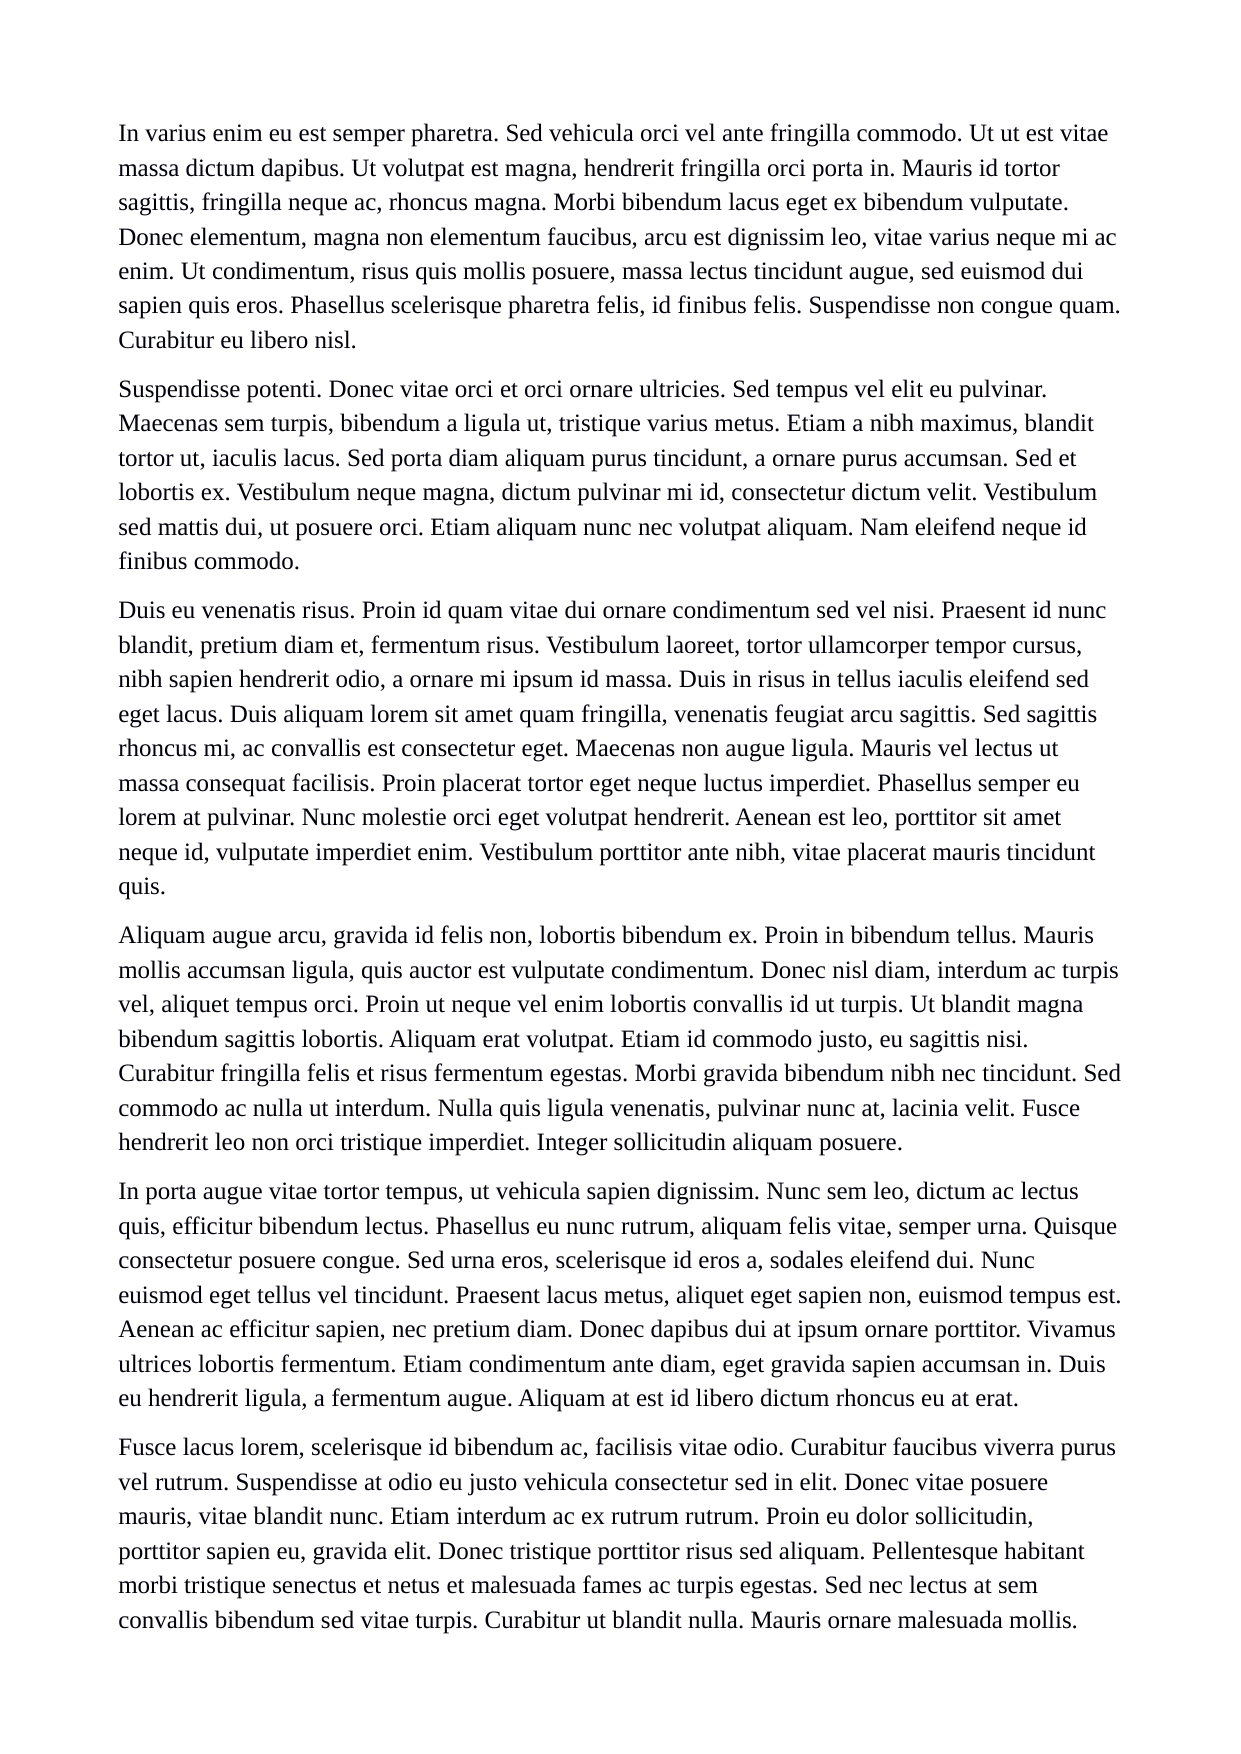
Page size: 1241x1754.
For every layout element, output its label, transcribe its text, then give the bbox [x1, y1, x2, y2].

text Duis eu venenatis risus. Proin id quam vitae dui ornare condimentum sed vel nisi. Praesent id nunc blandit, pretium diam et, fermentum risus. Vestibulum laoreet, tortor ullamcorper tempor cursus, nibh sapien hendrerit odio, a ornare mi ipsum id massa. Duis in risus in tellus iaculis eleifend sed eget lacus. Duis aliquam lorem sit amet quam fringilla, venenatis feugiat arcu sagittis. Sed sagittis rhoncus mi, ac convallis est consectetur eget. Maecenas non augue ligula. Mauris vel lectus ut massa consequat facilisis. Proin placerat tortor eget neque luctus imperdiet. Phasellus semper eu lorem at pulvinar. Nunc molestie orci eget volutpat hendrerit. Aenean est leo, porttitor sit amet neque id, vulputate imperdiet enim. Vestibulum porttitor ante nibh, vitae placerat mauris tincidunt quis. [118, 596, 1122, 900]
text Suspendisse potenti. Donec vitae orci et orci ornare ultricies. Sed tempus vel elit eu pulvinar. Maecenas sem turpis, bibendum a ligula ut, tristique varius metus. Etiam a nibh maximus, blandit tortor ut, iaculis lacus. Sed porta diam aliquam purus tincidunt, a ornare purus accumsan. Sed et lobortis ex. Vestibulum neque magna, dictum pulvinar mi id, consectetur dictum velit. Vestibulum sed mattis dui, ut posuere orci. Etiam aliquam nunc nec volutpat aliquam. Nam eleifend neque id finibus commodo. [118, 374, 1122, 575]
text In varius enim eu est semper pharetra. Sed vehicula orci vel ante fringilla commodo. Ut ut est vitae massa dictum dapibus. Ut volutpat est magna, hendrerit fringilla orci porta in. Mauris id tortor sagittis, fringilla neque ac, rhoncus magna. Morbi bibendum lacus eget ex bibendum vulputate. Donec elementum, magna non elementum faucibus, arcu est dignissim leo, vitae varius neque mi ac enim. Ut condimentum, risus quis mollis posuere, massa lectus tincidunt augue, sed euismod dui sapien quis eros. Phasellus scelerisque pharetra felis, id finibus felis. Suspendisse non congue quam. Curabitur eu libero nisl. [118, 118, 1122, 354]
text Fusce lacus lorem, scelerisque id bibendum ac, facilisis vitae odio. Curabitur faucibus viverra purus vel rutrum. Suspendisse at odio eu justo vehicula consectetur sed in elit. Donec vitae posuere mauris, vitae blandit nunc. Etiam interdum ac ex rutrum rutrum. Proin eu dolor sollicitudin, porttitor sapien eu, gravida elit. Donec tristique porttitor risus sed aliquam. Pellentesque habitant morbi tristique senectus et netus et malesuada fames ac turpis egestas. Sed nec lectus at sem convallis bibendum sed vitae turpis. Curabitur ut blandit nulla. Mauris ornare malesuada mollis. [118, 1432, 1122, 1633]
text In porta augue vitae tortor tempus, ut vehicula sapien dignissim. Nunc sem leo, dictum ac lectus quis, efficitur bibendum lectus. Phasellus eu nunc rutrum, aliquam felis vitae, semper urna. Quisque consectetur posuere congue. Sed urna eros, scelerisque id eros a, sodales eleifend dui. Nunc euismod eget tellus vel tincidunt. Praesent lacus metus, aliquet eget sapien non, euismod tempus est. Aenean ac efficitur sapien, nec pretium diam. Donec dapibus dui at ipsum ornare porttitor. Vivamus ultrices lobortis fermentum. Etiam condimentum ante diam, eget gravida sapien accumsan in. Duis eu hendrerit ligula, a fermentum augue. Aliquam at est id libero dictum rhoncus eu at erat. [118, 1176, 1122, 1412]
text Aliquam augue arcu, gravida id felis non, lobortis bibendum ex. Proin in bibendum tellus. Mauris mollis accumsan ligula, quis auctor est vulputate condimentum. Donec nisl diam, interdum ac turpis vel, aliquet tempus orci. Proin ut neque vel enim lobortis convallis id ut turpis. Ut blandit magna bibendum sagittis lobortis. Aliquam erat volutpat. Etiam id commodo justo, eu sagittis nisi. Curabitur fringilla felis et risus fermentum egestas. Morbi gravida bibendum nibh nec tincidunt. Sed commodo ac nulla ut interdum. Nulla quis ligula venenatis, pulvinar nunc at, lacinia velit. Fusce hendrerit leo non orci tristique imperdiet. Integer sollicitudin aliquam posuere. [118, 920, 1122, 1156]
